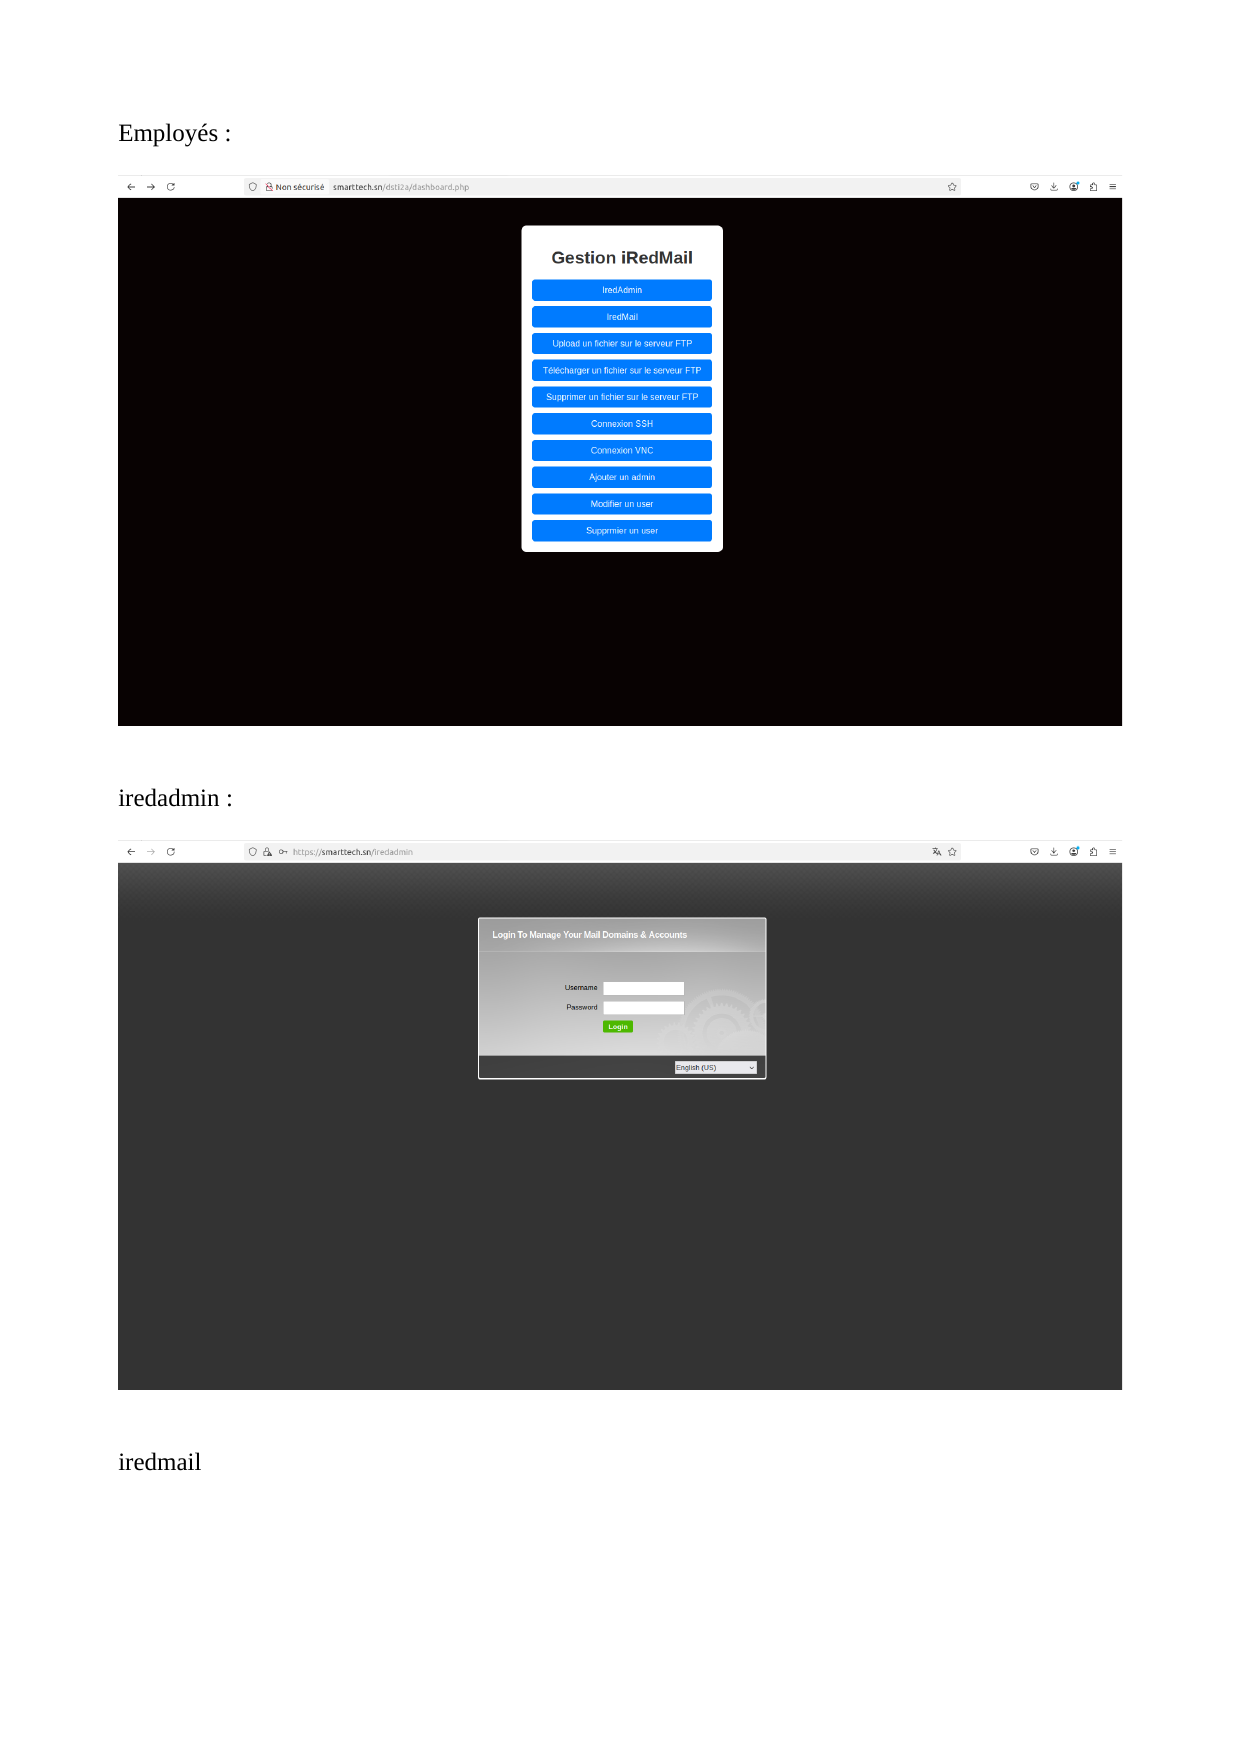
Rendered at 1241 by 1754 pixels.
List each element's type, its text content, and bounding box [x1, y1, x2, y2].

text iredadmin : [118, 783, 1122, 811]
text iredmail [118, 1447, 1122, 1476]
picture [118, 840, 1123, 1390]
picture [118, 175, 1123, 726]
text Employés : [118, 118, 1122, 147]
